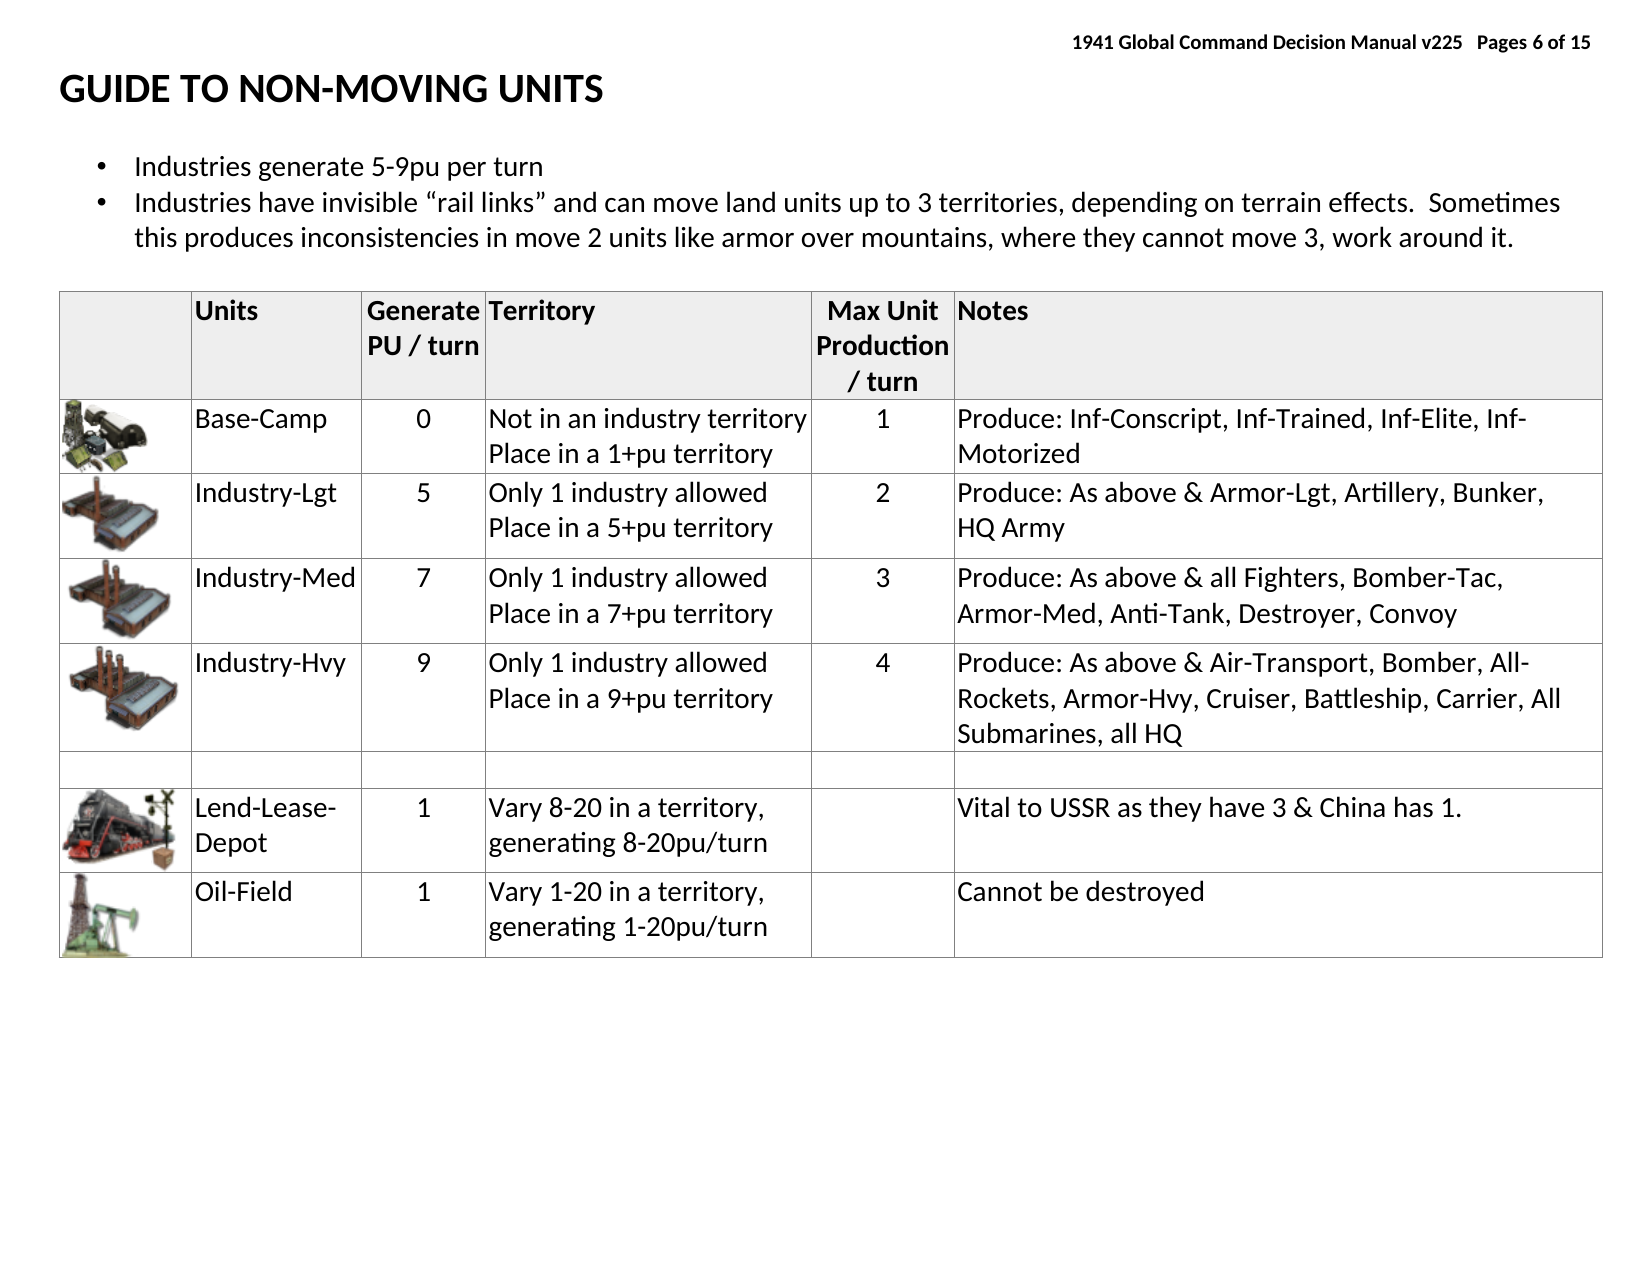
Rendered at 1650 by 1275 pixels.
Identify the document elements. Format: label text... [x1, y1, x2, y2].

table_cell Produce: As above & Armor-Lgt, Artillery, Bunker, HQ Army [955, 474, 1602, 558]
list Industries have invisible “rail links” and can move land units up to 3 territories, depending on terrain effects. Sometimes this produces inconsistencies in move 2 units like armor over mountains, where they cannot move 3, work around it. [97, 184, 1591, 255]
table_cell 2 [812, 474, 954, 558]
table_cell Not in an industry territory Place in a 1+pu territory [486, 400, 811, 473]
picture [62, 559, 189, 735]
table_cell [812, 789, 954, 872]
table_header Generate PU / turn [362, 292, 485, 399]
table_cell [148, 400, 191, 473]
table_cell Vary 1-20 in a territory, generating 1-20pu/turn [486, 873, 811, 957]
table_cell 1 [812, 400, 954, 473]
table_cell Only 1 industry allowed Place in a 7+pu territory [486, 559, 811, 643]
table_cell 1 [362, 789, 485, 872]
list Industries generate 5-9pu per turn [97, 148, 1591, 184]
table_cell Produce: As above & all Fighters, Bomber-Tac, Armor-Med, Anti-Tank, Destroyer, Convoy [955, 559, 1602, 643]
table_cell [60, 752, 191, 788]
text GUIDE TO NON-MOVING UNITS [59, 62, 1591, 113]
table_cell Only 1 industry allowed Place in a 5+pu territory [486, 474, 811, 558]
table_cell [812, 752, 954, 788]
table_cell 3 [812, 559, 954, 643]
table_header Notes [955, 292, 1602, 399]
table_cell Produce: As above & Air-Transport, Bomber, All-Rockets, Armor-Hvy, Cruiser, Battleship, Carrier, All Submarines, all HQ [955, 644, 1602, 751]
table_header Territory [486, 292, 811, 399]
table_cell [160, 474, 191, 558]
table_cell [955, 752, 1602, 788]
table_cell 1 [362, 873, 485, 957]
table_cell Industry-Hvy [192, 644, 361, 751]
picture [62, 399, 160, 558]
table_cell [60, 644, 191, 751]
table_cell Industry-Med [192, 559, 361, 643]
table_cell [812, 873, 954, 957]
table_cell [192, 752, 361, 788]
table_header Units [192, 292, 361, 399]
table_header [60, 292, 191, 399]
table_cell Base-Camp [192, 400, 361, 473]
table_cell [486, 752, 811, 788]
table_cell Vary 8-20 in a territory, generating 8-20pu/turn [486, 789, 811, 872]
table_cell Industry-Lgt [192, 474, 361, 558]
table_cell Oil-Field [192, 873, 361, 957]
table_header Max Unit Production / turn [812, 292, 954, 399]
table_cell Cannot be destroyed [955, 873, 1602, 957]
table_cell Produce: Inf-Conscript, Inf-Trained, Inf-Elite, Inf-Motorized [955, 400, 1602, 473]
table_cell Only 1 industry allowed Place in a 9+pu territory [486, 644, 811, 751]
table_cell [362, 752, 485, 788]
table_cell Lend-Lease-Depot [192, 789, 361, 872]
table_cell Vital to USSR as they have 3 & China has 1. [955, 789, 1602, 872]
table_cell [147, 873, 191, 957]
table_cell 0 [362, 400, 485, 473]
table_cell [181, 559, 191, 643]
table_cell 9 [362, 644, 485, 751]
table_cell 7 [362, 559, 485, 643]
table_cell 4 [812, 644, 954, 751]
table_cell [177, 789, 191, 872]
picture [62, 788, 177, 958]
table_cell 5 [362, 474, 485, 558]
